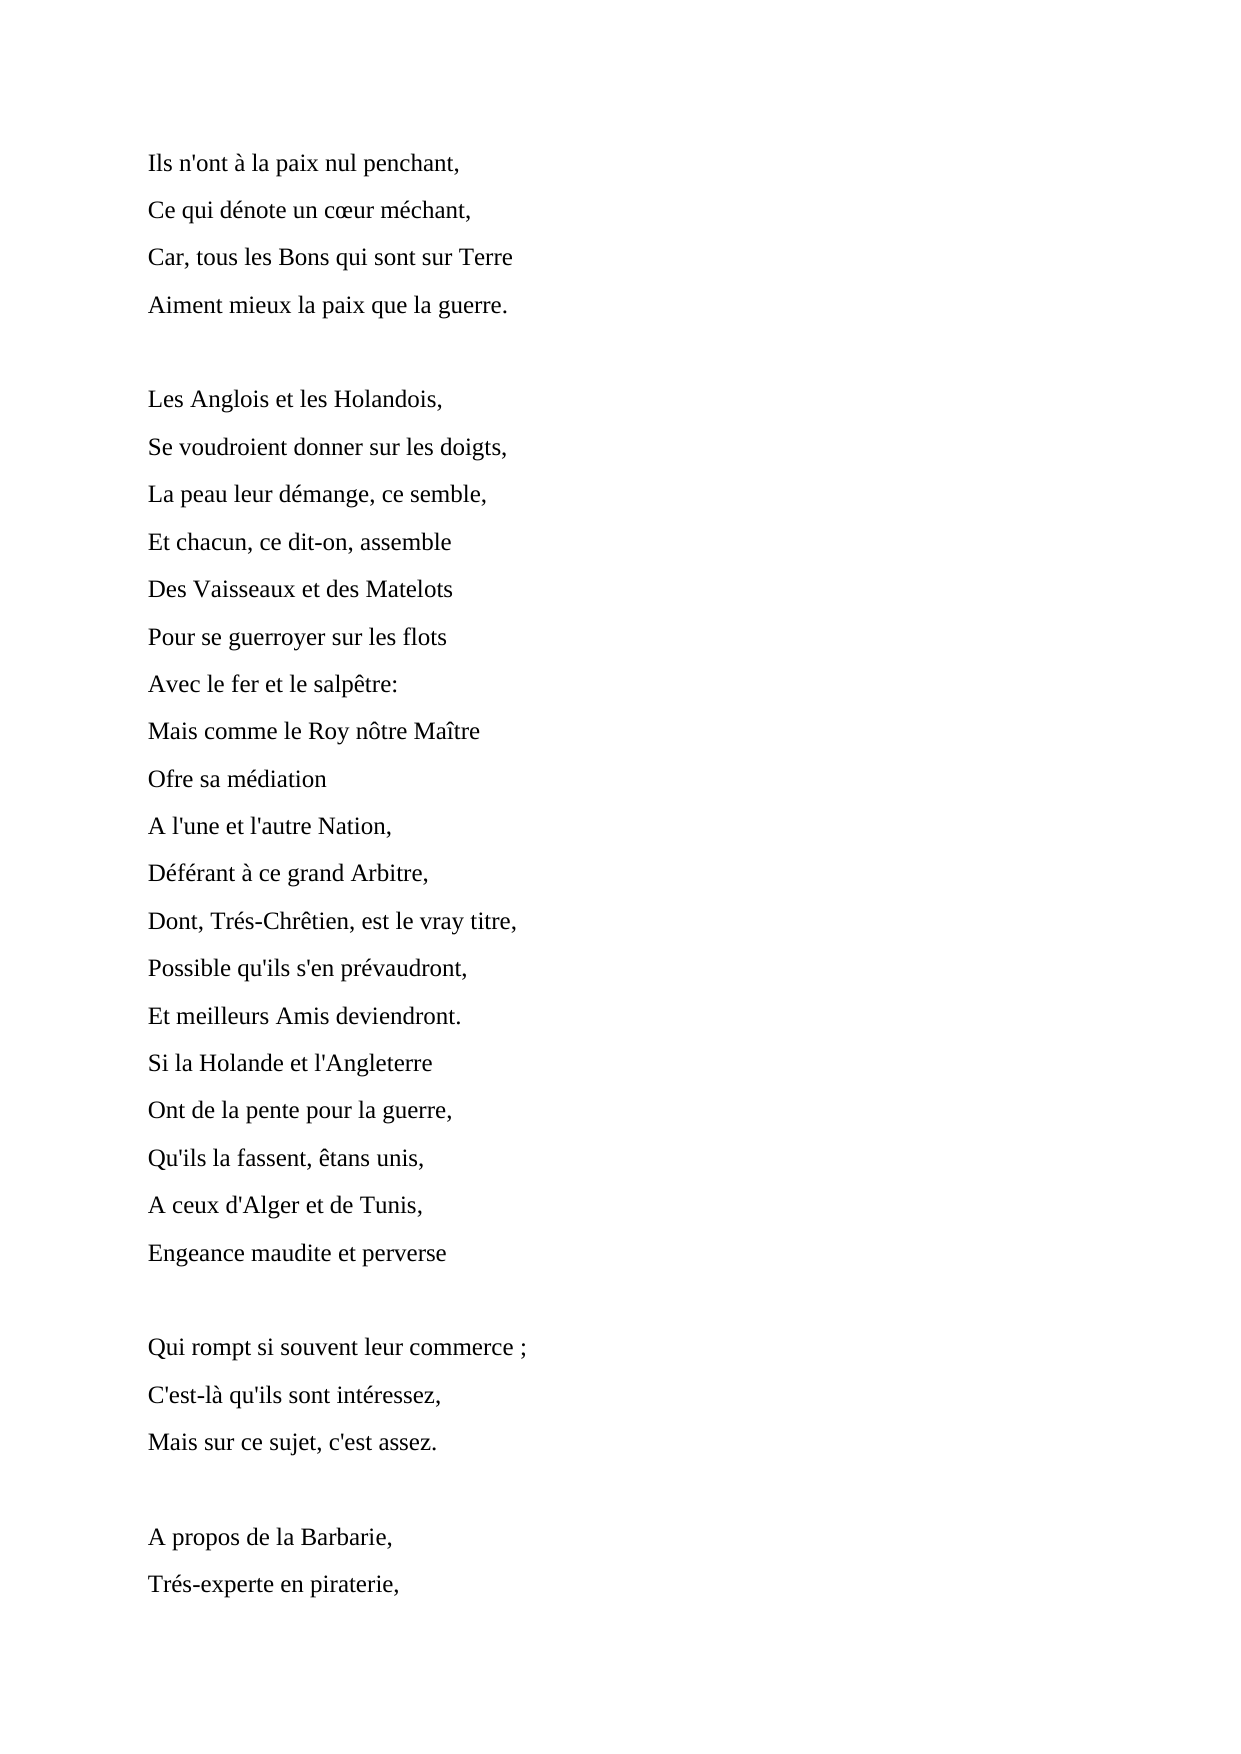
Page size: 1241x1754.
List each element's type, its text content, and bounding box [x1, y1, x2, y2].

text Dont, Trés-Chrêtien, est le vray titre, [148, 906, 1093, 935]
text Ofre sa médiation [148, 764, 1093, 792]
text Ont de la pente pour la guerre, [148, 1096, 1093, 1124]
text Trés-experte en piraterie, [148, 1569, 1093, 1598]
text Des Vaisseaux et des Matelots [148, 574, 1093, 603]
text La peau leur démange, ce semble, [148, 479, 1093, 508]
text Qui rompt si souvent leur commerce ; [148, 1332, 1093, 1361]
text Déférant à ce grand Arbitre, [148, 858, 1093, 887]
text Car, tous les Bons qui sont sur Terre [148, 242, 1093, 271]
text Mais comme le Roy nôtre Maître [148, 716, 1093, 745]
text Pour se guerroyer sur les flots [148, 622, 1093, 650]
text A l'une et l'autre Nation, [148, 811, 1093, 840]
text Si la Holande et l'Angleterre [148, 1048, 1093, 1077]
text Avec le fer et le salpêtre: [148, 669, 1093, 698]
text Se voudroient donner sur les doigts, [148, 432, 1093, 461]
text Et chacun, ce dit-on, assemble [148, 527, 1093, 556]
text Ce qui dénote un cœur méchant, [148, 195, 1093, 224]
text A ceux d'Alger et de Tunis, [148, 1190, 1093, 1219]
text Ils n'ont à la paix nul penchant, [148, 148, 1093, 176]
text Mais sur ce sujet, c'est assez. [148, 1427, 1093, 1456]
text Possible qu'ils s'en prévaudront, [148, 953, 1093, 982]
text C'est-là qu'ils sont intéressez, [148, 1380, 1093, 1409]
text Les Anglois et les Holandois, [148, 384, 1093, 413]
text Qu'ils la fassent, êtans unis, [148, 1143, 1093, 1172]
text Aiment mieux la paix que la guerre. [148, 290, 1093, 318]
text Et meilleurs Amis deviendront. [148, 1001, 1093, 1029]
text A propos de la Barbarie, [148, 1522, 1093, 1551]
text Engeance maudite et perverse [148, 1238, 1093, 1266]
